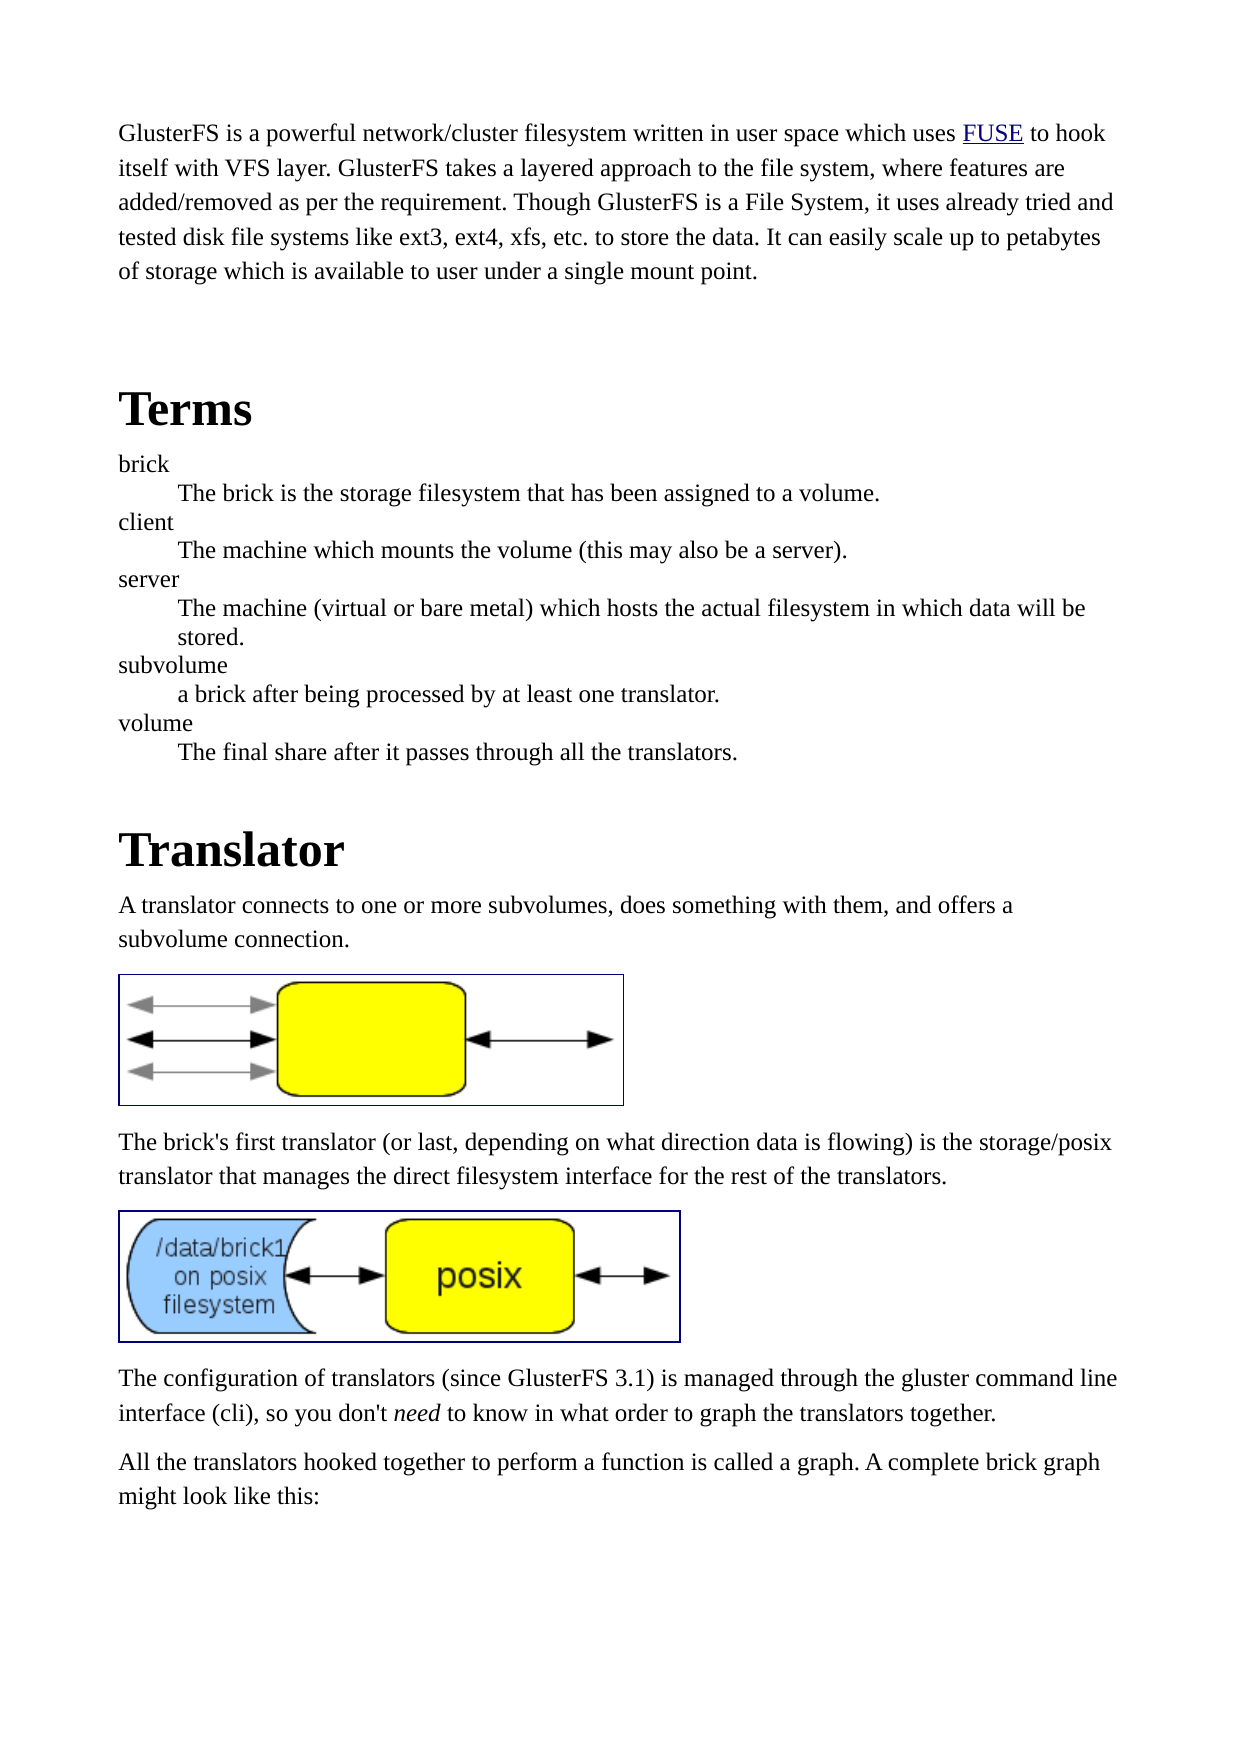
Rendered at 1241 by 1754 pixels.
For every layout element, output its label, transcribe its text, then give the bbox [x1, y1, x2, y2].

subtitle server [118, 564, 1122, 593]
subtitle client [118, 507, 1122, 535]
list The machine which mounts the volume (this may also be a server). [177, 535, 1122, 564]
subtitle Terms [118, 379, 1122, 437]
subtitle subvolume [118, 650, 1122, 679]
text The brick's first translator (or last, depending on what direction data is flowing) is the storage/posix translator that manages the direct filesystem interface for the rest of the translators. [118, 1127, 1122, 1190]
list The machine (virtual or bare metal) which hosts the actual filesystem in which data will be stored. [177, 593, 1122, 650]
text A translator connects to one or more subvolumes, does something with them, and offers a subvolume connection. [118, 890, 1122, 953]
text The configuration of translators (since GlusterFS 3.1) is managed through the gluster command line interface (cli), so you don't need to know in what order to graph the translators together. [118, 1363, 1122, 1426]
subtitle volume [118, 708, 1122, 737]
list a brick after being processed by at least one translator. [177, 679, 1122, 708]
text GlusterFS is a powerful network/cluster filesystem written in user space which uses FUSE to hook itself with VFS layer. GlusterFS takes a layered approach to the file system, where features are added/removed as per the requirement. Though GlusterFS is a File System, it uses already tried and tested disk file systems like ext3, ext4, xfs, etc. to store the data. It can easily scale up to petabytes of storage which is available to user under a single mount point. [118, 118, 1122, 285]
picture [120, 975, 623, 1105]
text All the translators hooked together to perform a function is called a graph. A complete brick graph might look like this: [118, 1447, 1122, 1510]
list The brick is the storage filesystem that has been assigned to a volume. [177, 478, 1122, 507]
subtitle brick [118, 449, 1122, 478]
list The final share after it passes through all the translators. [177, 737, 1122, 765]
picture [120, 1212, 679, 1341]
subtitle Translator [118, 820, 1122, 877]
